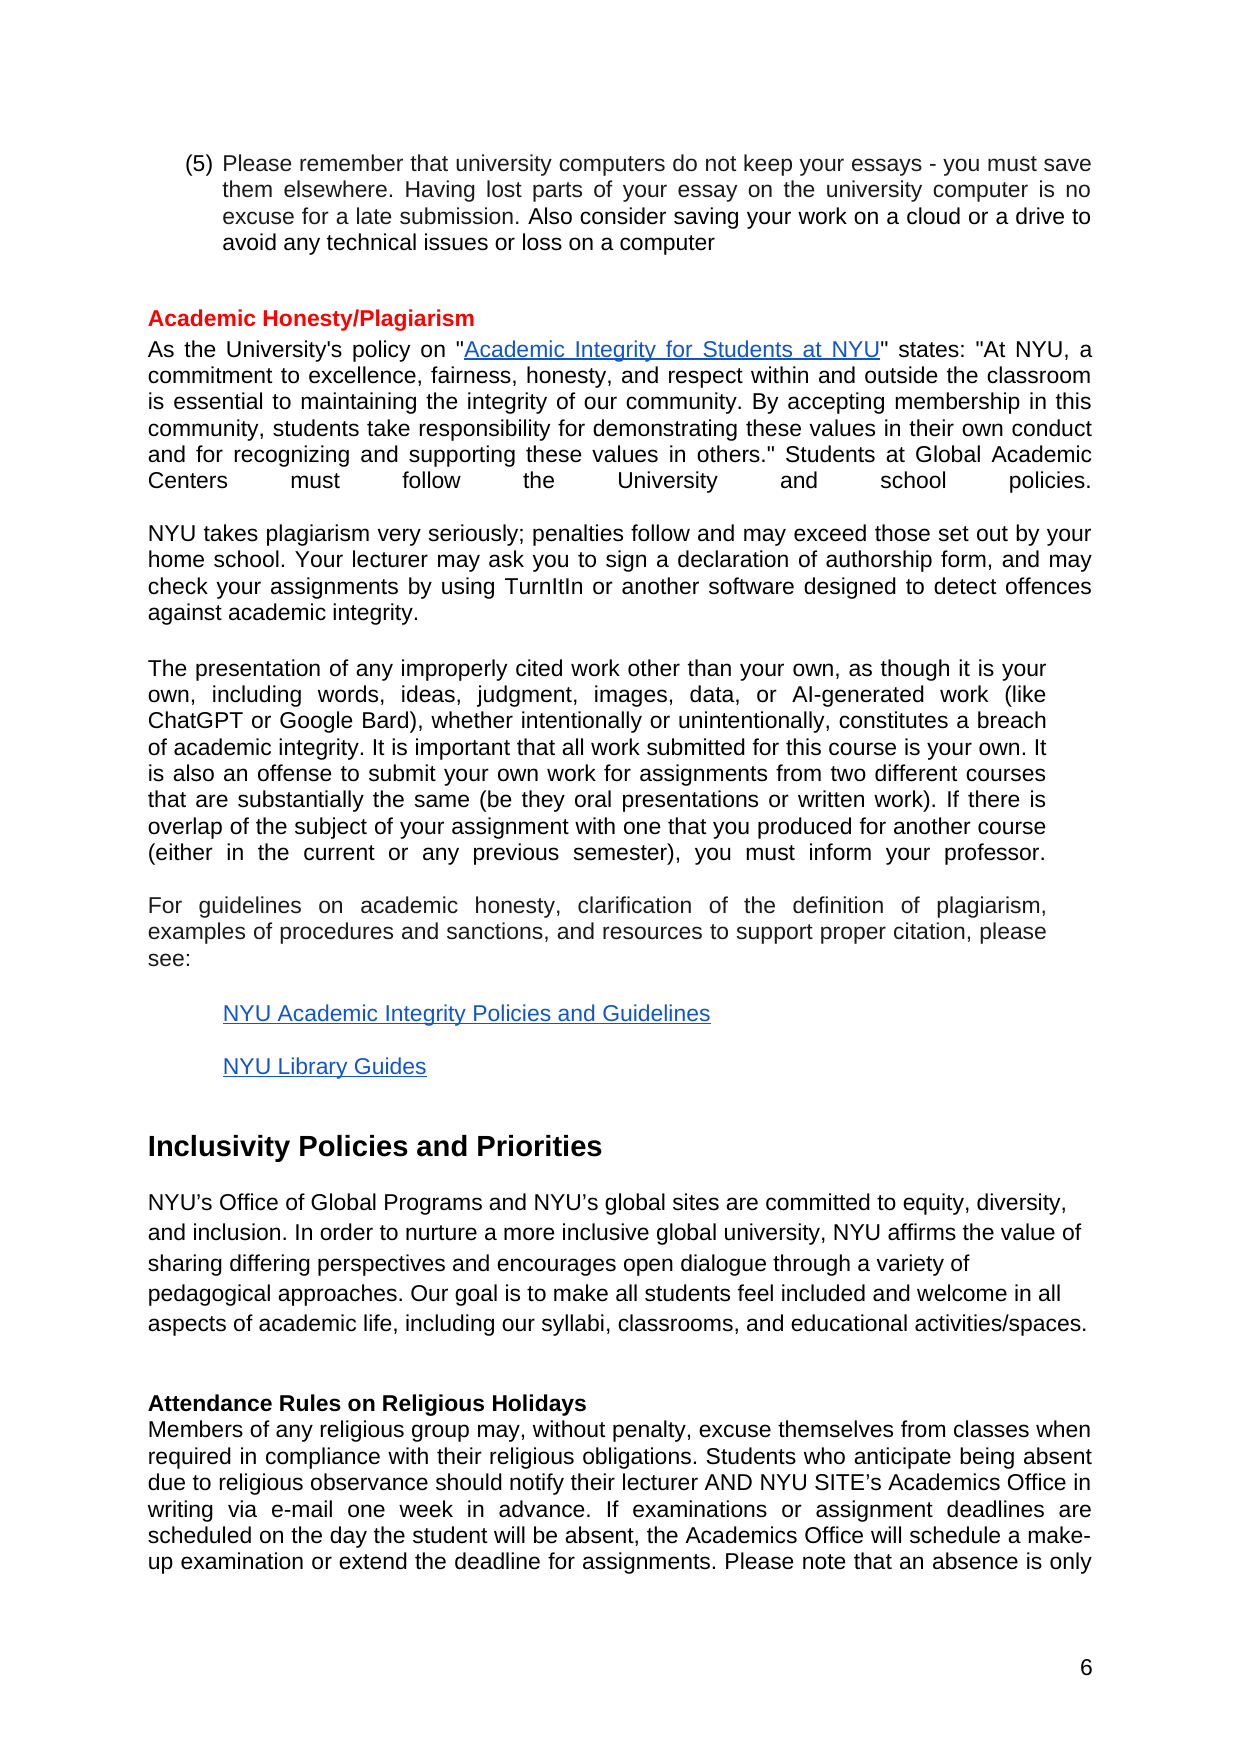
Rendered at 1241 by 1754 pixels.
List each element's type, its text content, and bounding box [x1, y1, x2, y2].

subtitle Academic Honesty/Plagiarism [148, 305, 1092, 332]
text NYU Academic Integrity Policies and Guidelines NYU Library Guides [223, 1000, 1047, 1079]
text NYU’s Office of Global Programs and NYU’s global sites are committed to equity, diversity, and inclusion. In order to nurture a more inclusive global university, NYU affirms the value of sharing differing perspectives and encourages open dialogue through a variety of pedagogical approaches. Our goal is to make all students feel included and welcome in all aspects of academic life, including our syllabi, classrooms, and educational activities/spaces. [148, 1189, 1092, 1336]
subtitle Inclusivity Policies and Priorities [148, 1129, 1092, 1163]
text Members of any religious group may, without penalty, excuse themselves from classes when required in compliance with their religious obligations. Students who anticipate being absent due to religious observance should notify their lecturer AND NYU SITE’s Academics Office in writing via e-mail one week in advance. If examinations or assignment deadlines are scheduled on the day the student will be absent, the Academics Office will schedule a make-up examination or extend the deadline for assignments. Please note that an absence is only [148, 1416, 1092, 1574]
list Please remember that university computers do not keep your essays - you must save them elsewhere. Having lost parts of your essay on the university computer is no excuse for a late submission. Also consider saving your work on a cloud or a drive to avoid any technical issues or loss on a computer [185, 150, 1092, 255]
text The presentation of any improperly cited work other than your own, as though it is your own, including words, ideas, judgment, images, data, or AI-generated work (like ChatGPT or Google Bard), whether intentionally or unintentionally, constitutes a breach of academic integrity. It is important that all work submitted for this course is your own. It is also an offense to submit your own work for assignments from two different courses that are substantially the same (be they oral presentations or written work). If there is overlap of the subject of your assignment with one that you produced for another course (either in the current or any previous semester), you must inform your professor. For guidelines on academic honesty, clarification of the definition of plagiarism, examples of procedures and sanctions, and resources to support proper citation, please see: [148, 655, 1047, 971]
subtitle Attendance Rules on Religious Holidays [148, 1390, 1092, 1416]
text As the University's policy on "Academic Integrity for Students at NYU" states: "At NYU, a commitment to excellence, fairness, honesty, and respect within and outside the classroom is essential to maintaining the integrity of our community. By accepting membership in this community, students take responsibility for demonstrating these values in their own conduct and for recognizing and supporting these values in others." Students at Global Academic Centers must follow the University and school policies. NYU takes plagiarism very seriously; penalties follow and may exceed those set out by your home school. Your lecturer may ask you to sign a declaration of authorship form, and may check your assignments by using TurnItIn or another software designed to detect offences against academic integrity. [148, 336, 1092, 626]
